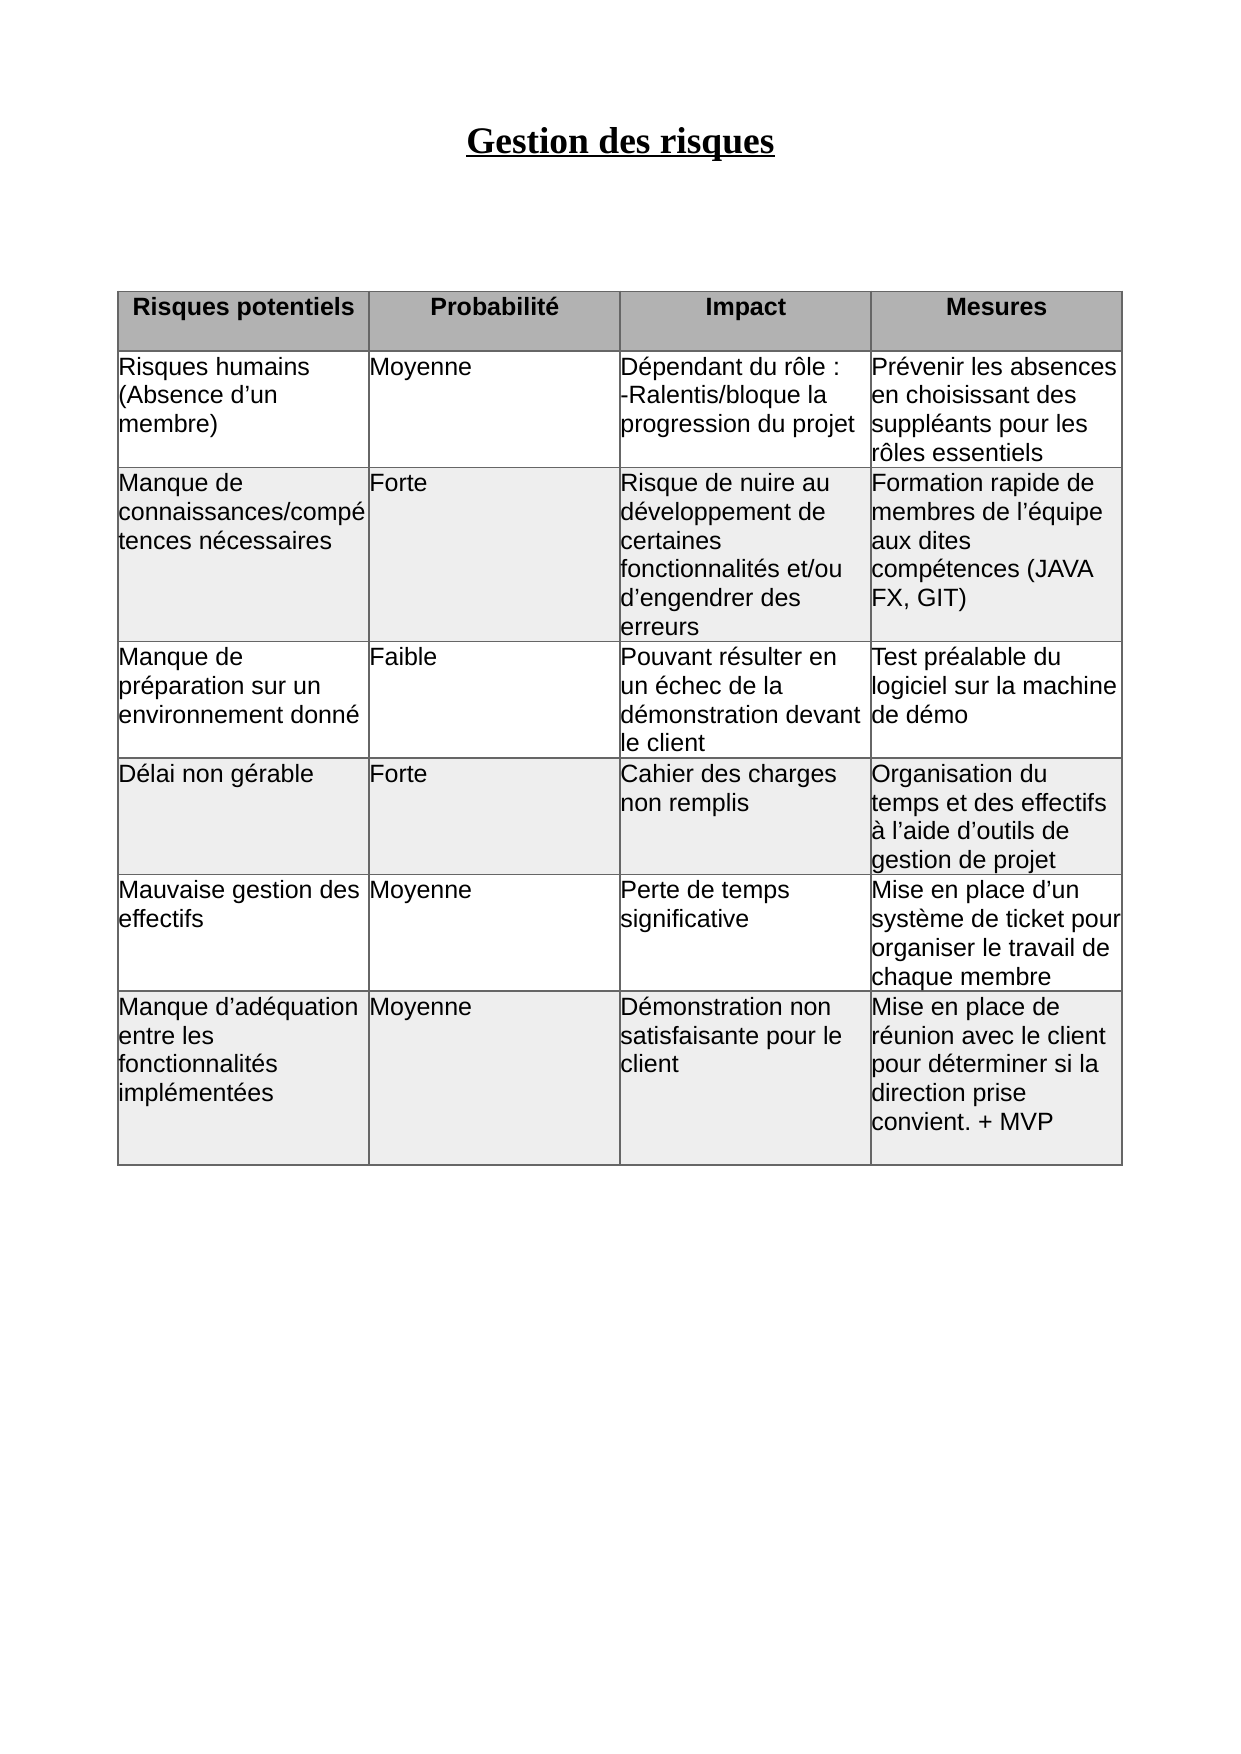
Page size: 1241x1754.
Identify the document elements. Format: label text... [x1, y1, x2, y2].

table_header Probabilité [370, 292, 619, 350]
table_cell Mise en place d’un système de ticket pour organiser le travail de chaque membre [872, 875, 1121, 990]
table_cell Pouvant résulter en un échec de la démonstration devant le client [621, 642, 870, 757]
table_cell Formation rapide de membres de l’équipe aux dites compétences (JAVA FX, GIT) [872, 468, 1121, 641]
table_cell Dépendant du rôle : -Ralentis/bloque la progression du projet [621, 352, 870, 467]
table_cell Mise en place de réunion avec le client pour déterminer si la direction prise convient. + MVP [872, 992, 1121, 1164]
table_cell Manque de préparation sur un environnement donné [119, 642, 368, 757]
table_header Mesures [872, 292, 1121, 350]
table_cell Perte de temps significative [621, 875, 870, 990]
table_header Risques potentiels [119, 292, 368, 350]
table_cell Test préalable du logiciel sur la machine de démo [872, 642, 1121, 757]
table_cell Prévenir les absences en choisissant des suppléants pour les rôles essentiels [872, 352, 1121, 467]
table_cell Moyenne [370, 992, 619, 1164]
table_cell Moyenne [370, 352, 619, 467]
table_cell Moyenne [370, 875, 619, 990]
table_cell Manque de connaissances/compétences nécessaires [119, 468, 368, 641]
table_cell Mauvaise gestion des effectifs [119, 875, 368, 990]
table_header Impact [621, 292, 870, 350]
table_cell Délai non gérable [119, 759, 368, 874]
table_cell Faible [370, 642, 619, 757]
table_cell Risques humains (Absence d’un membre) [119, 352, 368, 467]
table_cell Démonstration non satisfaisante pour le client [621, 992, 870, 1164]
table_cell Forte [370, 468, 619, 641]
table_cell Organisation du temps et des effectifs à l’aide d’outils de gestion de projet [872, 759, 1121, 874]
table_cell Forte [370, 759, 619, 874]
table_cell Risque de nuire au développement de certaines fonctionnalités et/ou d’engendrer des erreurs [621, 468, 870, 641]
table_cell Cahier des charges non remplis [621, 759, 870, 874]
text Gestion des risques [118, 118, 1122, 161]
table_cell Manque d’adéquation entre les fonctionnalités implémentées [119, 992, 368, 1164]
